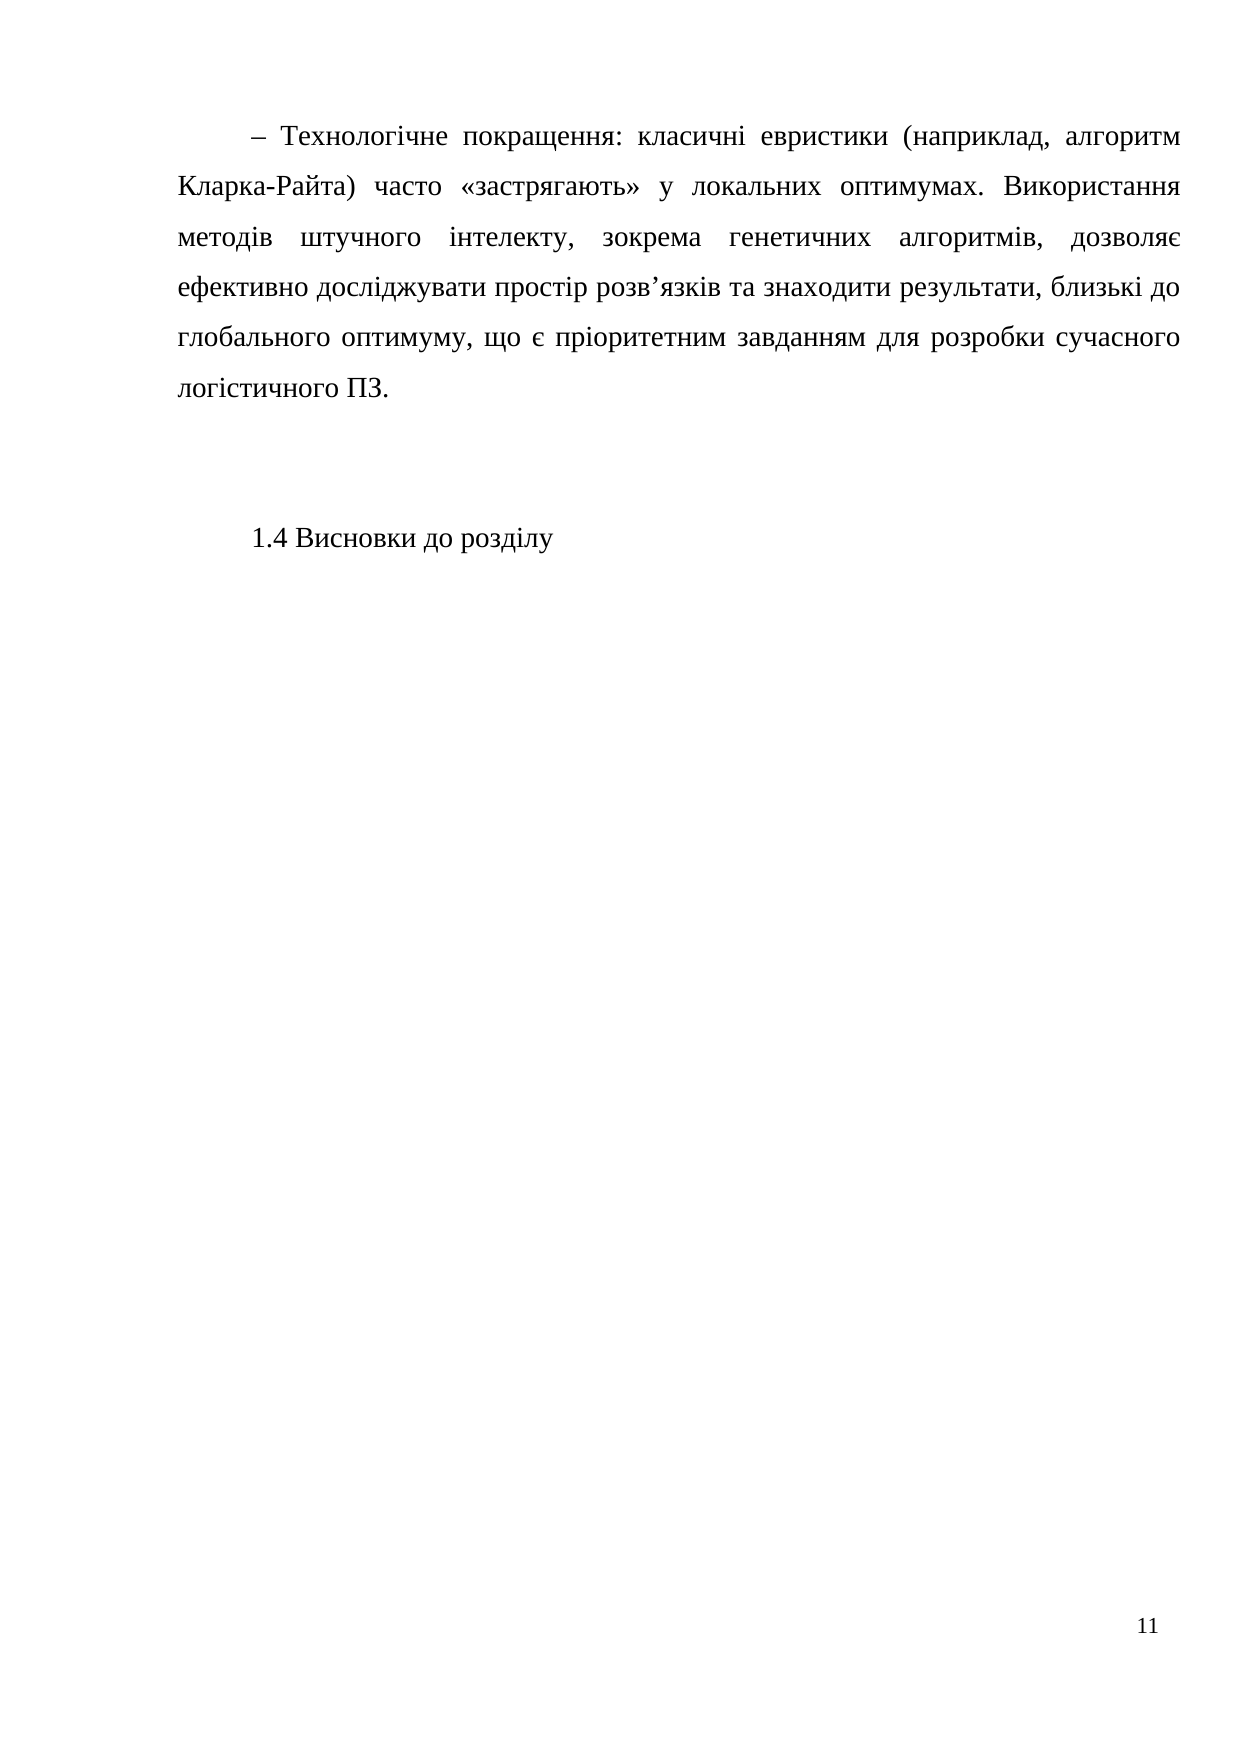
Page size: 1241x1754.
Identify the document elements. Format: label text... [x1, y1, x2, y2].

text – Технологічне покращення: класичні евристики (наприклад, алгоритм Кларка-Райта) часто «застрягають» у локальних оптимумах. Використання методів штучного інтелекту, зокрема генетичних алгоритмів, дозволяє ефективно досліджувати простір розв’язків та знаходити результати, близькі до глобального оптимуму, що є пріоритетним завданням для розробки сучасного логістичного ПЗ. [177, 118, 1181, 403]
subtitle 1.4 Висновки до розділу [177, 521, 1181, 554]
